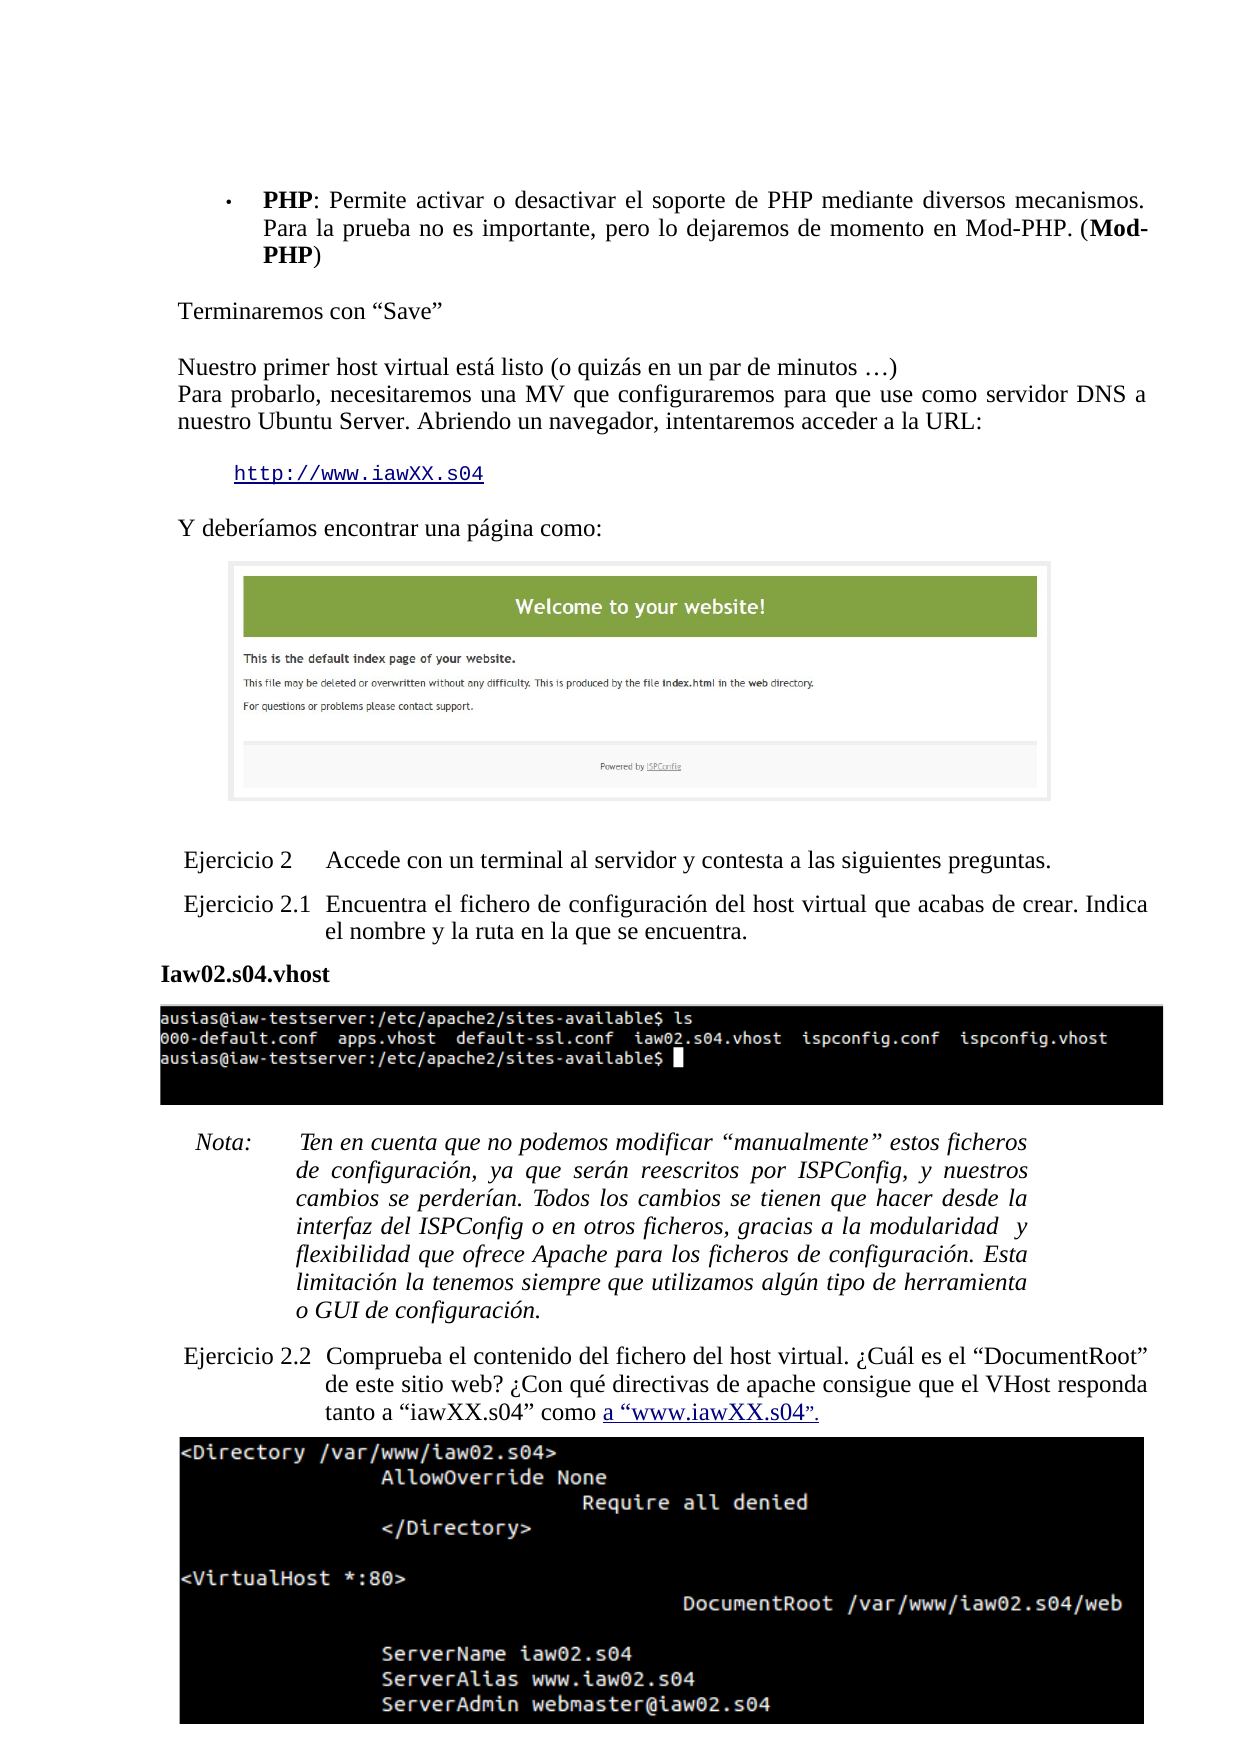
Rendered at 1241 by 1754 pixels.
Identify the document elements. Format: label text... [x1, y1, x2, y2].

text Y deberíamos encontrar una página como: [177, 513, 1163, 542]
text Ejercicio 2.2 Comprueba el contenido del fichero del host virtual. ¿Cuál es el “DocumentRoot” de este sitio web? ¿Con qué directivas de apache consigue que el VHost responda tanto a “iawXX.s04” como a “www.iawXX.s04”. [183, 1341, 1148, 1426]
text Para la prueba no es importante, pero lo dejaremos de momento en Mod-PHP. (Mod- PHP) [263, 214, 1149, 269]
text Ejercicio 2.1 Encuentra el fichero de configuración del host virtual que acabas de crear. Indica el nombre y la ruta en la que se encuentra. [183, 891, 1148, 945]
picture [228, 561, 1051, 801]
text Nota: Ten en cuenta que no podemos modificar “manualmente” estos ficheros de configuración, ya que serán reescritos por ISPConfig, y nuestros cambios se perderían. Todos los cambios se tienen que hacer desde la interfaz del ISPConfig o en otros ficheros, gracias a la modularidad y flexibilidad que ofrece Apache para los ficheros de configuración. Esta limitación la tenemos siempre que utilizamos algún tipo de herramienta o GUI de configuración. [195, 1127, 1028, 1323]
text Iaw02.s04.vhost [160, 966, 1163, 987]
text • PHP: Permite activar o desactivar el soporte de PHP mediante diversos mecanismos. [225, 185, 1163, 214]
text Ejercicio 2 Accede con un terminal al servidor y contesta a las siguientes preguntas. [183, 846, 1163, 874]
text Terminaremos con “Save” [177, 296, 1163, 324]
picture [179, 1437, 1144, 1724]
text http://www.iawXX.s04 [234, 463, 1163, 486]
text Para probarlo, necesitaremos una MV que configuraremos para que use como servidor DNS a nuestro Ubuntu Server. Abriendo un navegador, intentaremos acceder a la URL: [177, 381, 1148, 435]
text Nuestro primer host virtual está listo (o quizás en un par de minutos …) [177, 352, 1163, 381]
picture [160, 1004, 1164, 1105]
